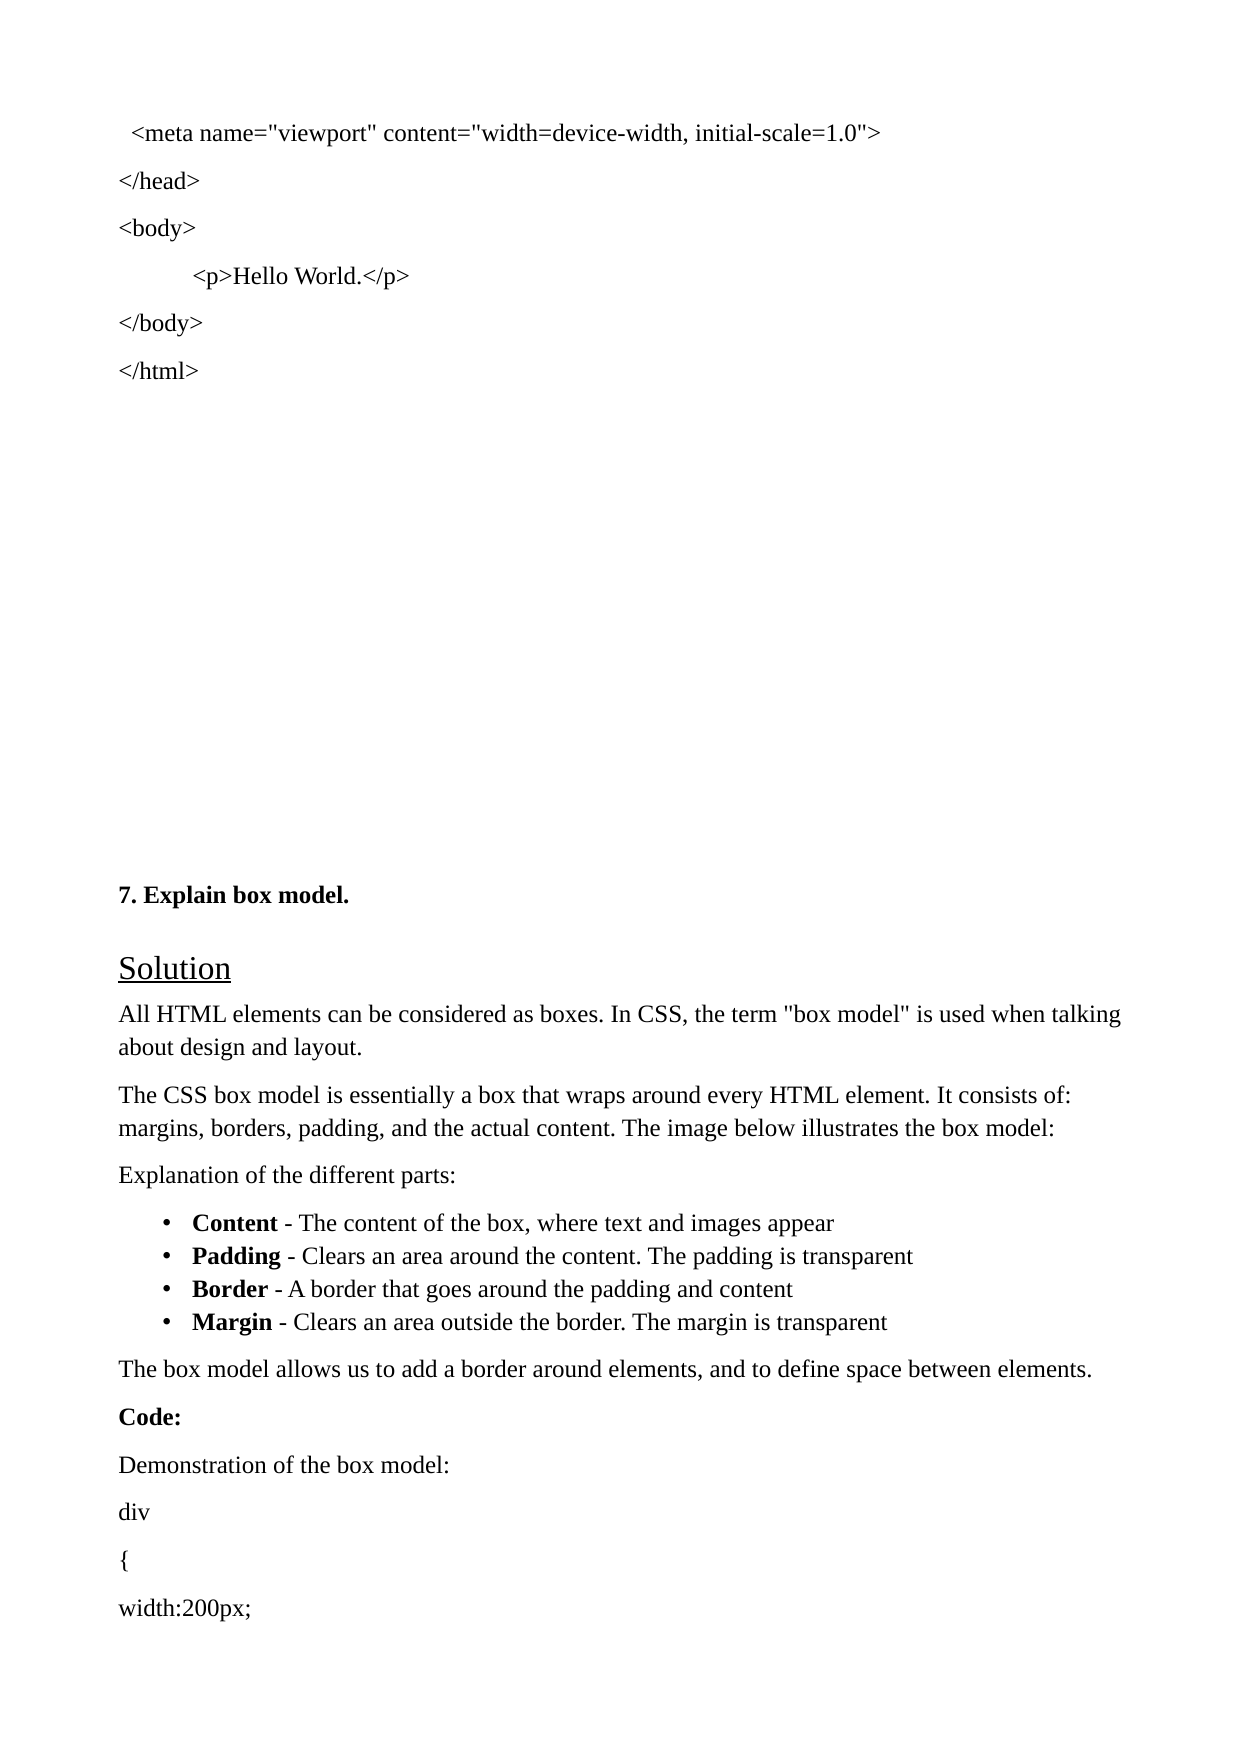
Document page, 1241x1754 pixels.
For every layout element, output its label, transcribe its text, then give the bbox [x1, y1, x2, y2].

text Demonstration of the box model: [118, 1450, 1122, 1478]
text Code: [118, 1402, 1122, 1431]
text The box model allows us to add a border around elements, and to define space between elements. [118, 1354, 1122, 1383]
text </html> [118, 356, 1122, 385]
text </head> [118, 166, 1122, 194]
subtitle Solution [118, 948, 1122, 987]
text { [118, 1545, 1122, 1574]
text </body> [118, 308, 1122, 337]
text width:200px; [118, 1593, 1122, 1621]
list Border - A border that goes around the padding and content [162, 1274, 1122, 1303]
text div [118, 1497, 1122, 1526]
text The CSS box model is essentially a box that wraps around every HTML element. It consists of: margins, borders, padding, and the actual content. The image below illustrates the box model: [118, 1080, 1122, 1141]
text 7. Explain box model. [118, 880, 1122, 908]
list Padding - Clears an area around the content. The padding is transparent [162, 1241, 1122, 1270]
text <body> [118, 213, 1122, 242]
list Margin - Clears an area outside the border. The margin is transparent [162, 1307, 1122, 1336]
text <p>Hello World.</p> [118, 261, 1122, 290]
list Content - The content of the box, where text and images appear [162, 1208, 1122, 1237]
text Explanation of the different parts: [118, 1160, 1122, 1189]
text All HTML elements can be considered as boxes. In CSS, the term "box model" is used when talking about design and layout. [118, 999, 1122, 1061]
text <meta name="viewport" content="width=device-width, initial-scale=1.0"> [118, 118, 1122, 147]
